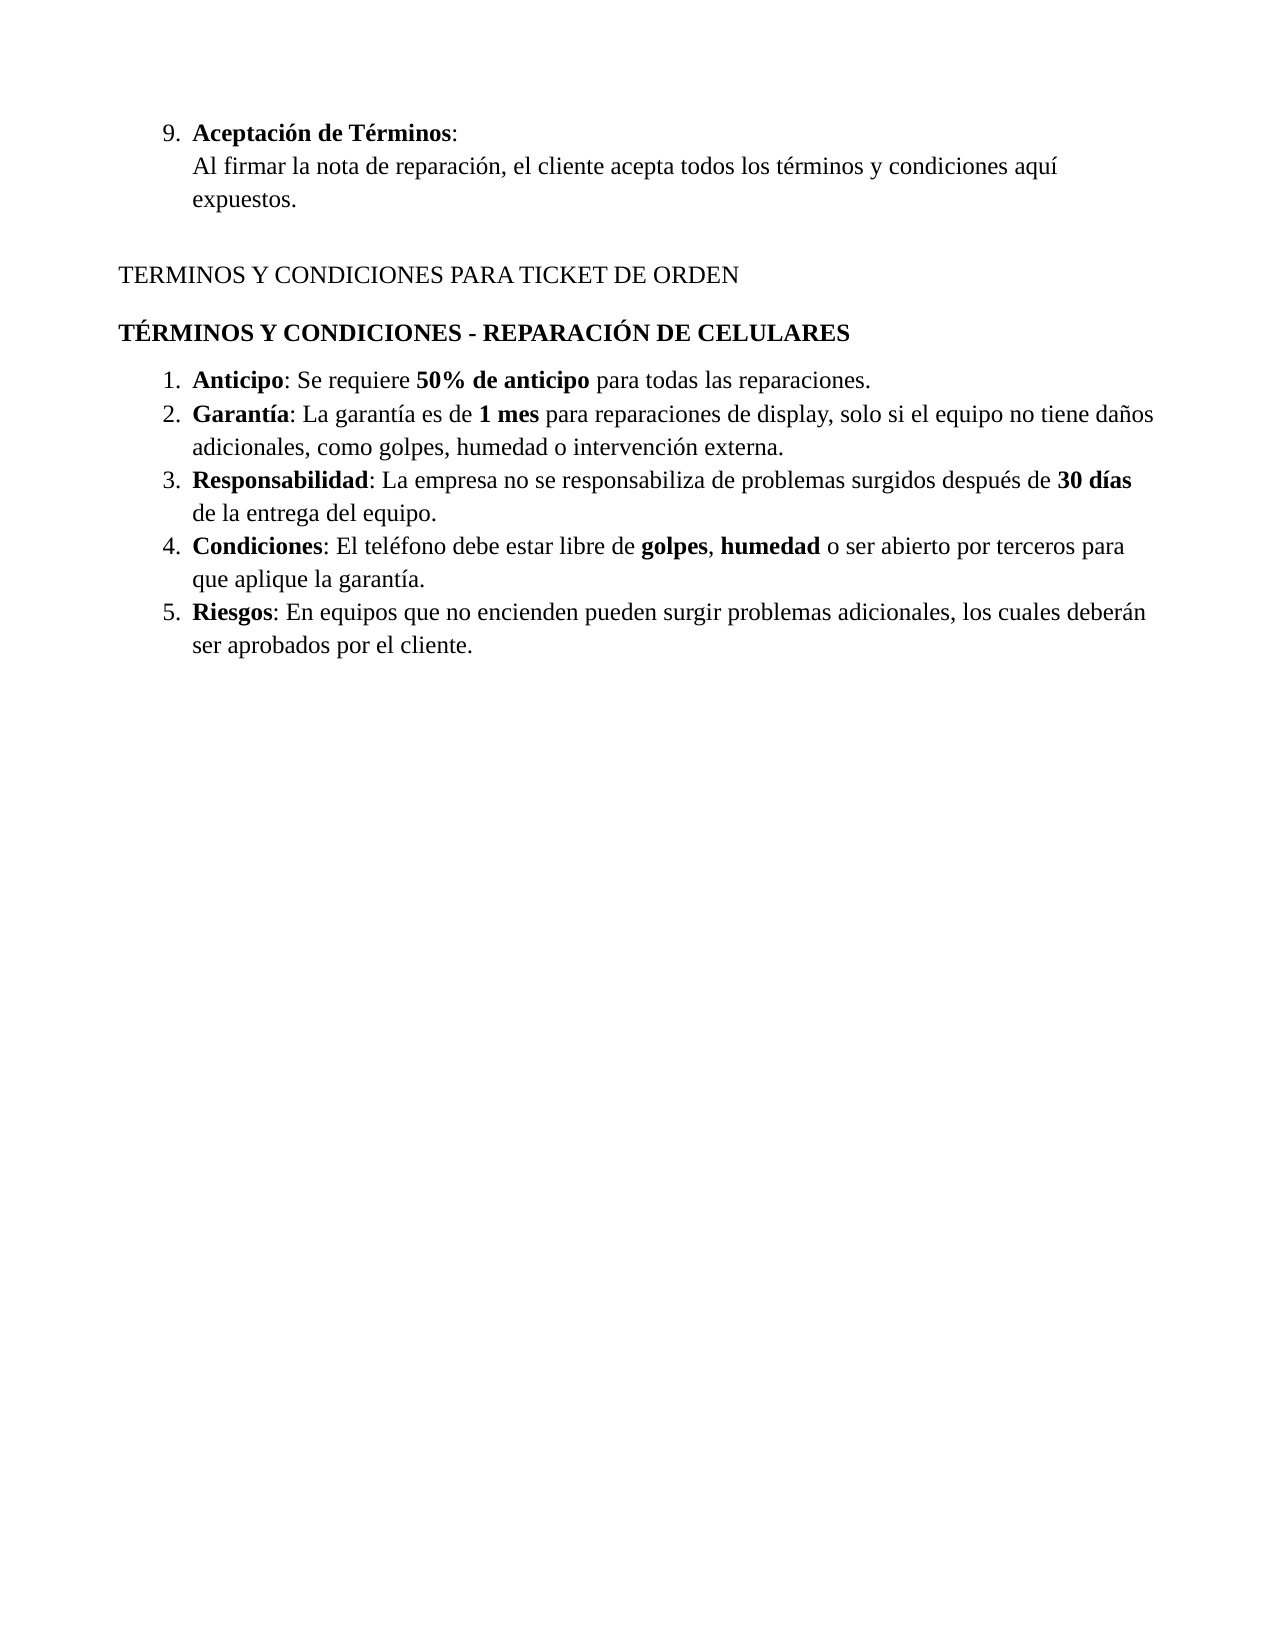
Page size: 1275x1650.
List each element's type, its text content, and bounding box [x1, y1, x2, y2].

list Responsabilidad: La empresa no se responsabiliza de problemas surgidos después de 30 días de la entrega del equipo. [162, 465, 1157, 526]
text TERMINOS Y CONDICIONES PARA TICKET DE ORDEN [118, 261, 1157, 289]
list Anticipo: Se requiere 50% de anticipo para todas las reparaciones. [162, 366, 1157, 394]
text TÉRMINOS Y CONDICIONES - REPARACIÓN DE CELULARES [118, 318, 1157, 347]
list Garantía: La garantía es de 1 mes para reparaciones de display, solo si el equipo no tiene daños adicionales, como golpes, humedad o intervención externa. [162, 399, 1157, 460]
list Riesgos: En equipos que no encienden pueden surgir problemas adicionales, los cuales deberán ser aprobados por el cliente. [162, 597, 1157, 658]
list Aceptación de Términos: Al firmar la nota de reparación, el cliente acepta todos los términos y condiciones aquí expuestos. [162, 118, 1157, 213]
list Condiciones: El teléfono debe estar libre de golpes, humedad o ser abierto por terceros para que aplique la garantía. [162, 531, 1157, 592]
